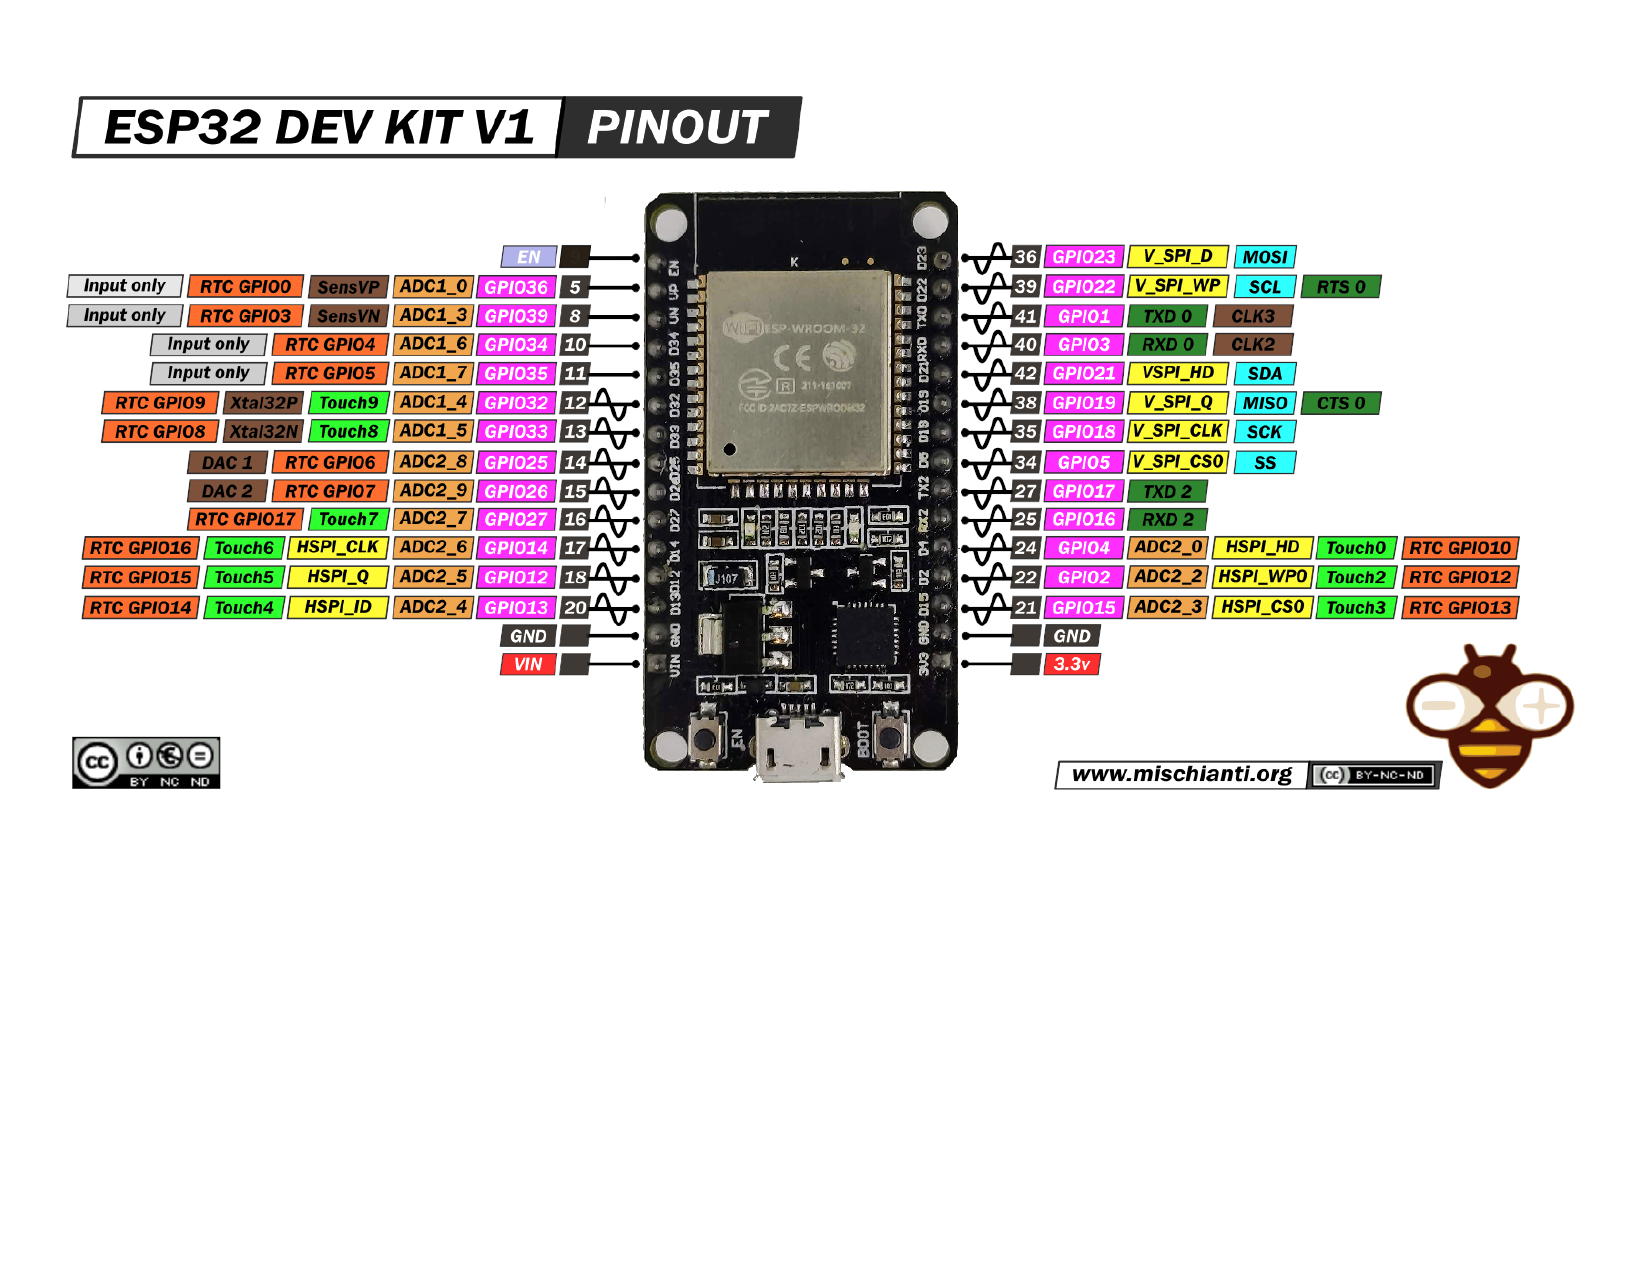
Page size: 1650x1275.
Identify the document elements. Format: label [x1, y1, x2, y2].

picture [58, 88, 1592, 840]
